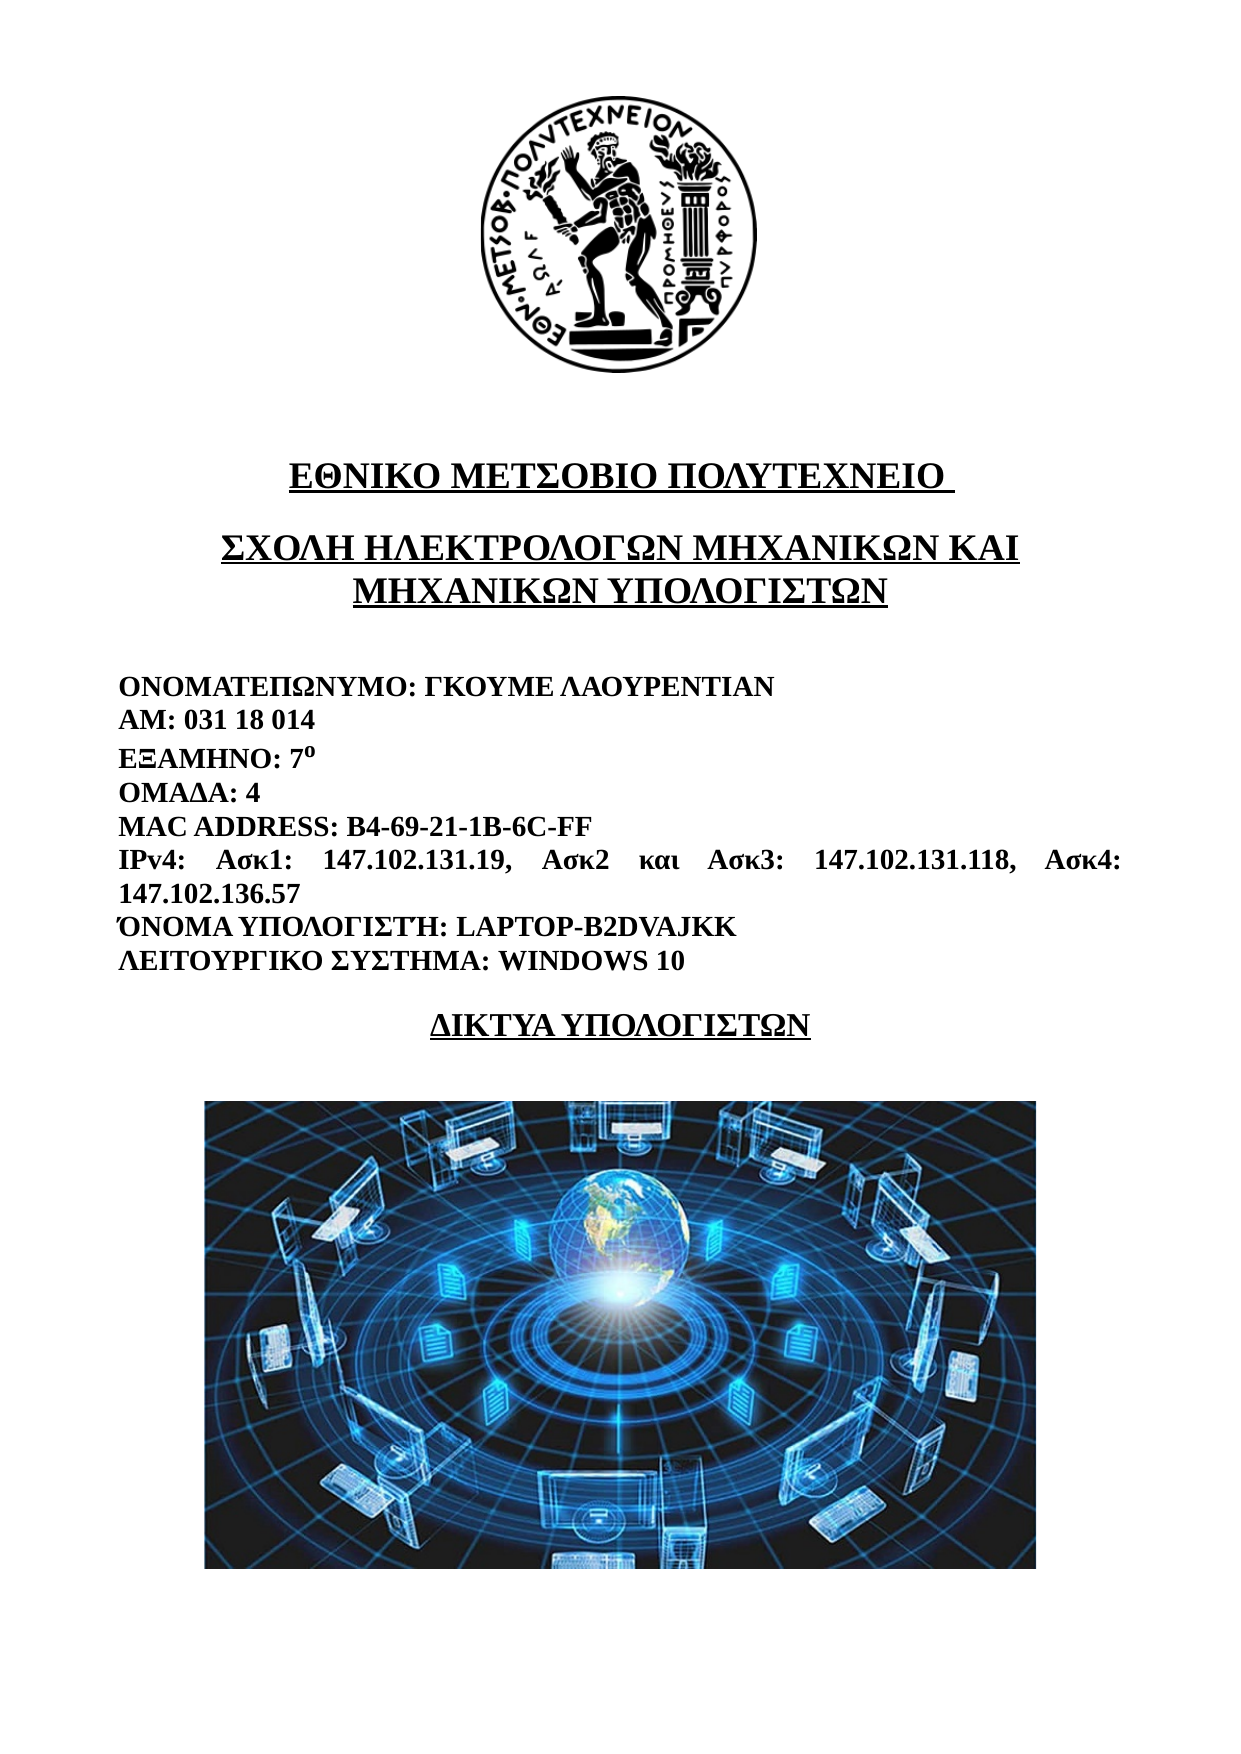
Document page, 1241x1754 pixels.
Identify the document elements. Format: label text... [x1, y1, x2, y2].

text MAC ADDRESS: B4-69-21-1B-6C-FF [118, 809, 1122, 842]
text ΟΜΑΔΑ: 4 [118, 775, 1122, 809]
text ΣΧΟΛΗ ΗΛΕΚΤΡΟΛΟΓΩΝ ΜΗΧΑΝΙΚΩΝ ΚΑΙ ΜΗΧΑΝΙΚΩΝ ΥΠΟΛΟΓΙΣΤΩΝ [118, 525, 1122, 611]
text ΟΝΟΜΑΤΕΠΩΝΥΜΟ: ΓΚΟΥΜΕ ΛΑΟΥΡΕΝΤΙΑΝ [118, 669, 1122, 702]
picture [204, 1101, 1037, 1569]
text ΑΜ: 031 18 014 [118, 702, 1122, 736]
text ΕΞΑΜΗΝΟ: 7ο [118, 736, 1122, 775]
picture [480, 96, 757, 373]
text ΕΘΝΙΚΟ ΜΕΤΣΟΒΙΟ ΠΟΛΥΤΕΧΝΕΙΟ [118, 453, 1122, 496]
text ΌΝΟΜΑ ΥΠΟΛΟΓΙΣΤΉ: LAPTOP-B2DVAJKK [118, 909, 1122, 943]
text ΛΕΙΤΟΥΡΓΙΚΟ ΣΥΣΤΗΜΑ: WINDOWS 10 [118, 943, 1122, 976]
text IPv4: Ασκ1: 147.102.131.19, Ασκ2 και Ασκ3: 147.102.131.118, Ασκ4: 147.102.136.57 [118, 842, 1122, 909]
text ΔΙΚΤΥΑ ΥΠΟΛΟΓΙΣΤΩΝ [118, 1005, 1122, 1043]
